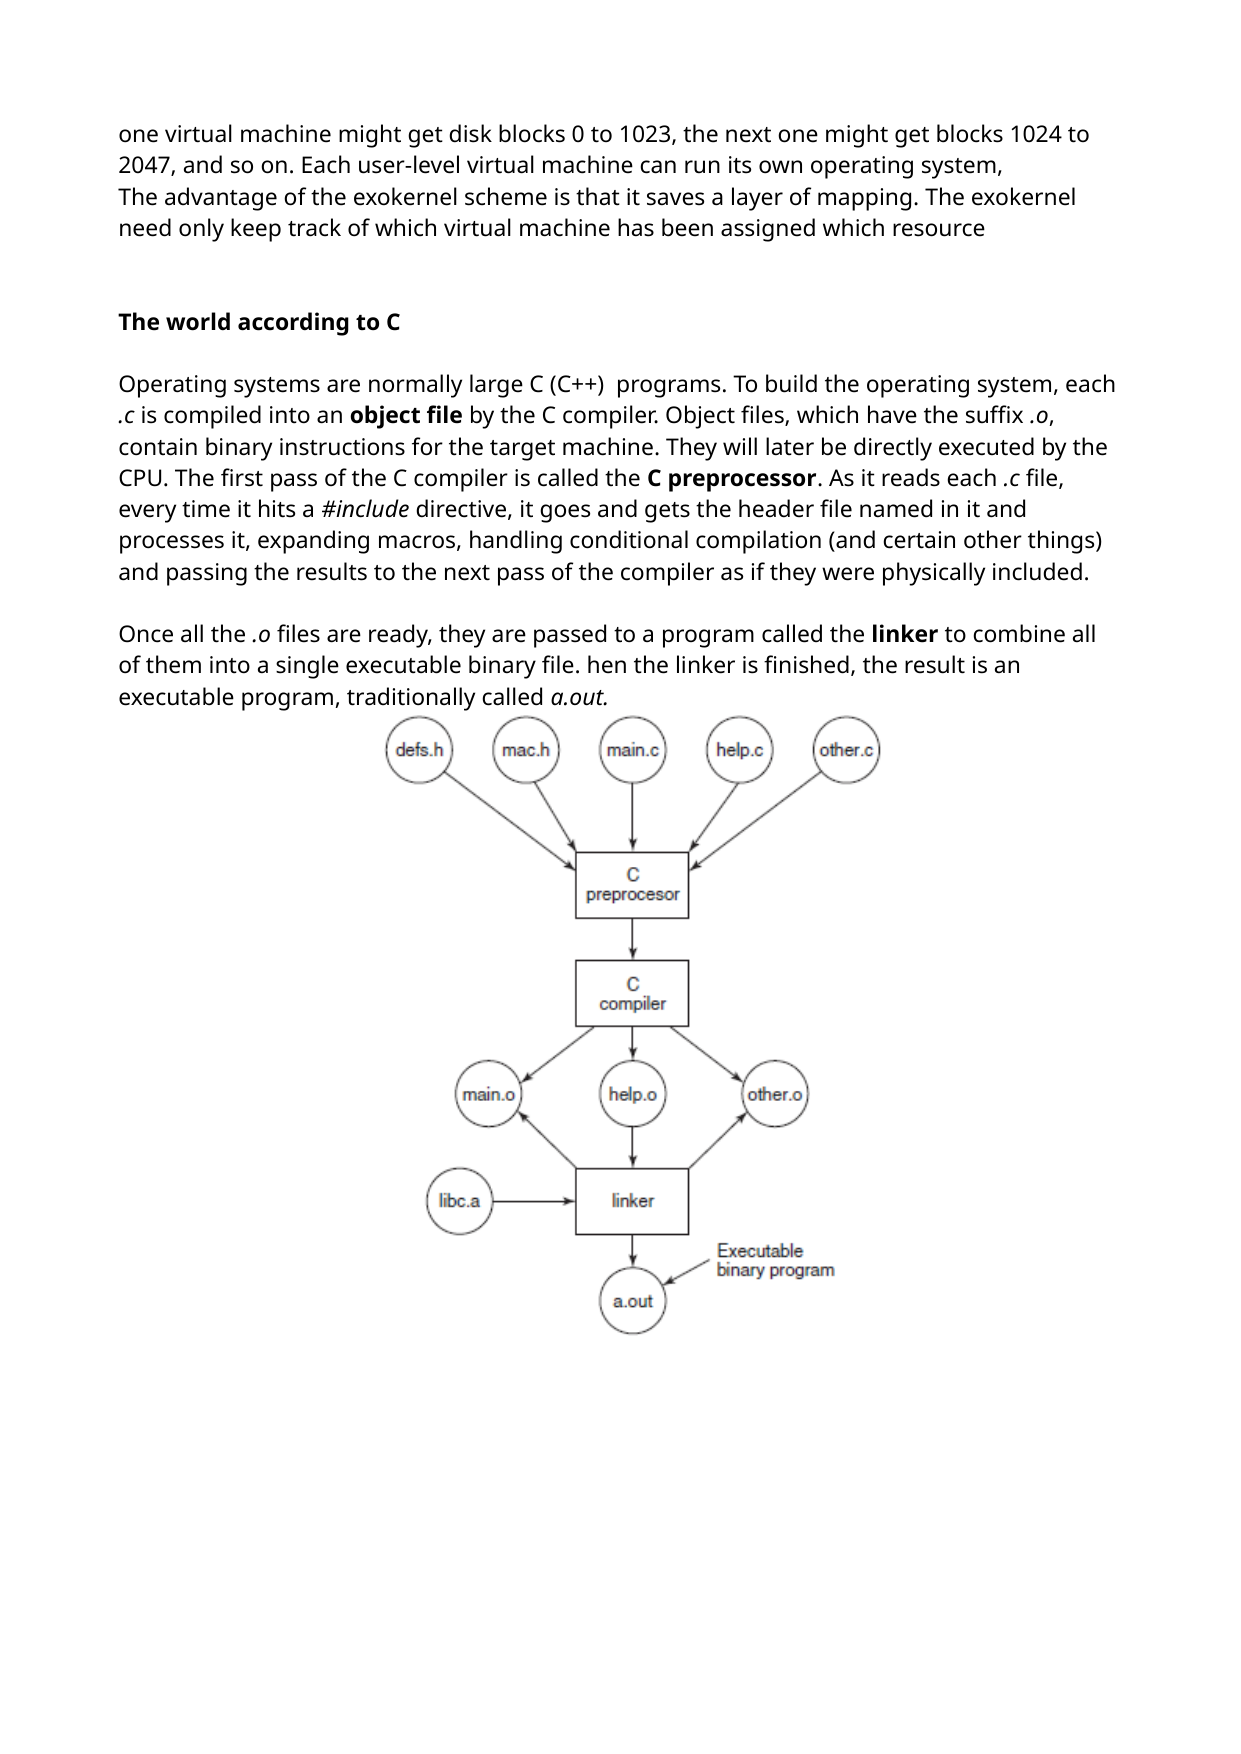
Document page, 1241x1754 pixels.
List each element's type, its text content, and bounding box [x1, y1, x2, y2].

text one virtual machine might get disk blocks 0 to 1023, the next one might get blocks 1024 to 2047, and so on. Each user-level virtual machine can run its own operating system, [118, 118, 1122, 181]
text Once all the .o files are ready, they are passed to a program called the linker to combine all of them into a single executable binary file. hen the linker is finished, the result is an executable program, traditionally called a.out. [118, 618, 1122, 712]
text The advantage of the exokernel scheme is that it saves a layer of mapping. The exokernel need only keep track of which virtual machine has been assigned which resource [118, 181, 1122, 243]
text The world according to C [118, 306, 1122, 337]
text Operating systems are normally large C (C++) programs. To build the operating system, each .c is compiled into an object file by the C compiler. Object files, which have the suffix .o, contain binary instructions for the target machine. They will later be directly executed by the CPU. The first pass of the C compiler is called the C preprocessor. As it reads each .c file, every time it hits a #include directive, it goes and gets the header file named in it and processes it, expanding macros, handling conditional compilation (and certain other things) and passing the results to the next pass of the compiler as if they were physically included. [118, 368, 1122, 587]
